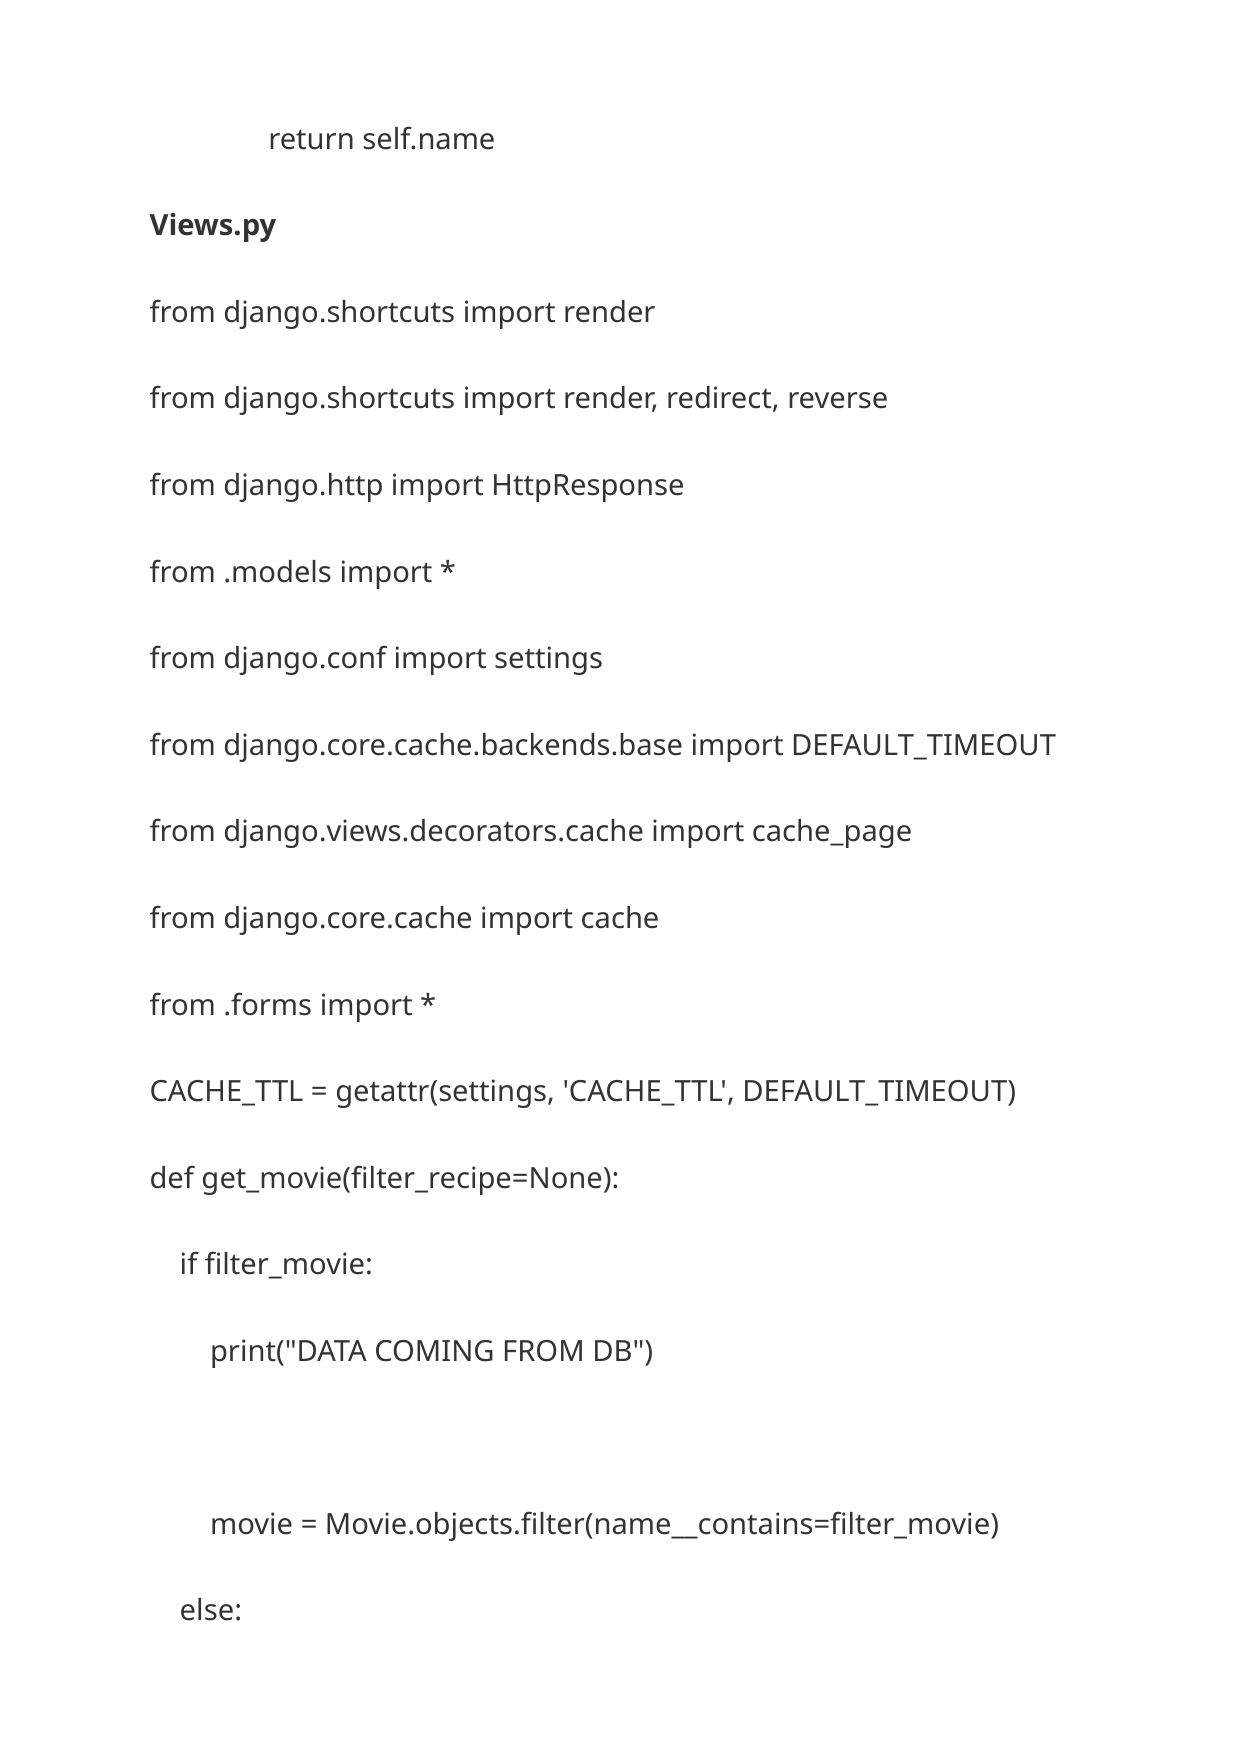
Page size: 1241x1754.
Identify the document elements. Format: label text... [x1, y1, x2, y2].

text from django.http import HttpResponse [149, 464, 1091, 504]
text from django.conf import settings [149, 637, 1091, 677]
text return self.name [149, 118, 1091, 158]
text else: [149, 1590, 1091, 1629]
text CACHE_TTL = getattr(settings, 'CACHE_TTL', DEFAULT_TIMEOUT) [149, 1070, 1091, 1110]
text Views.py [149, 205, 1091, 244]
text from django.views.decorators.cache import cache_page [149, 811, 1091, 850]
text print("DATA COMING FROM DB") [149, 1330, 1091, 1370]
text from django.core.cache import cache [149, 897, 1091, 937]
text from django.shortcuts import render [149, 291, 1091, 331]
text from .forms import * [149, 984, 1091, 1023]
text if filter_movie: [149, 1243, 1091, 1283]
text from .models import * [149, 551, 1091, 591]
text from django.core.cache.backends.base import DEFAULT_TIMEOUT [149, 724, 1091, 764]
text from django.shortcuts import render, redirect, reverse [149, 378, 1091, 417]
text def get_movie(filter_recipe=None): [149, 1157, 1091, 1197]
text movie = Movie.objects.filter(name__contains=filter_movie) [149, 1503, 1091, 1543]
